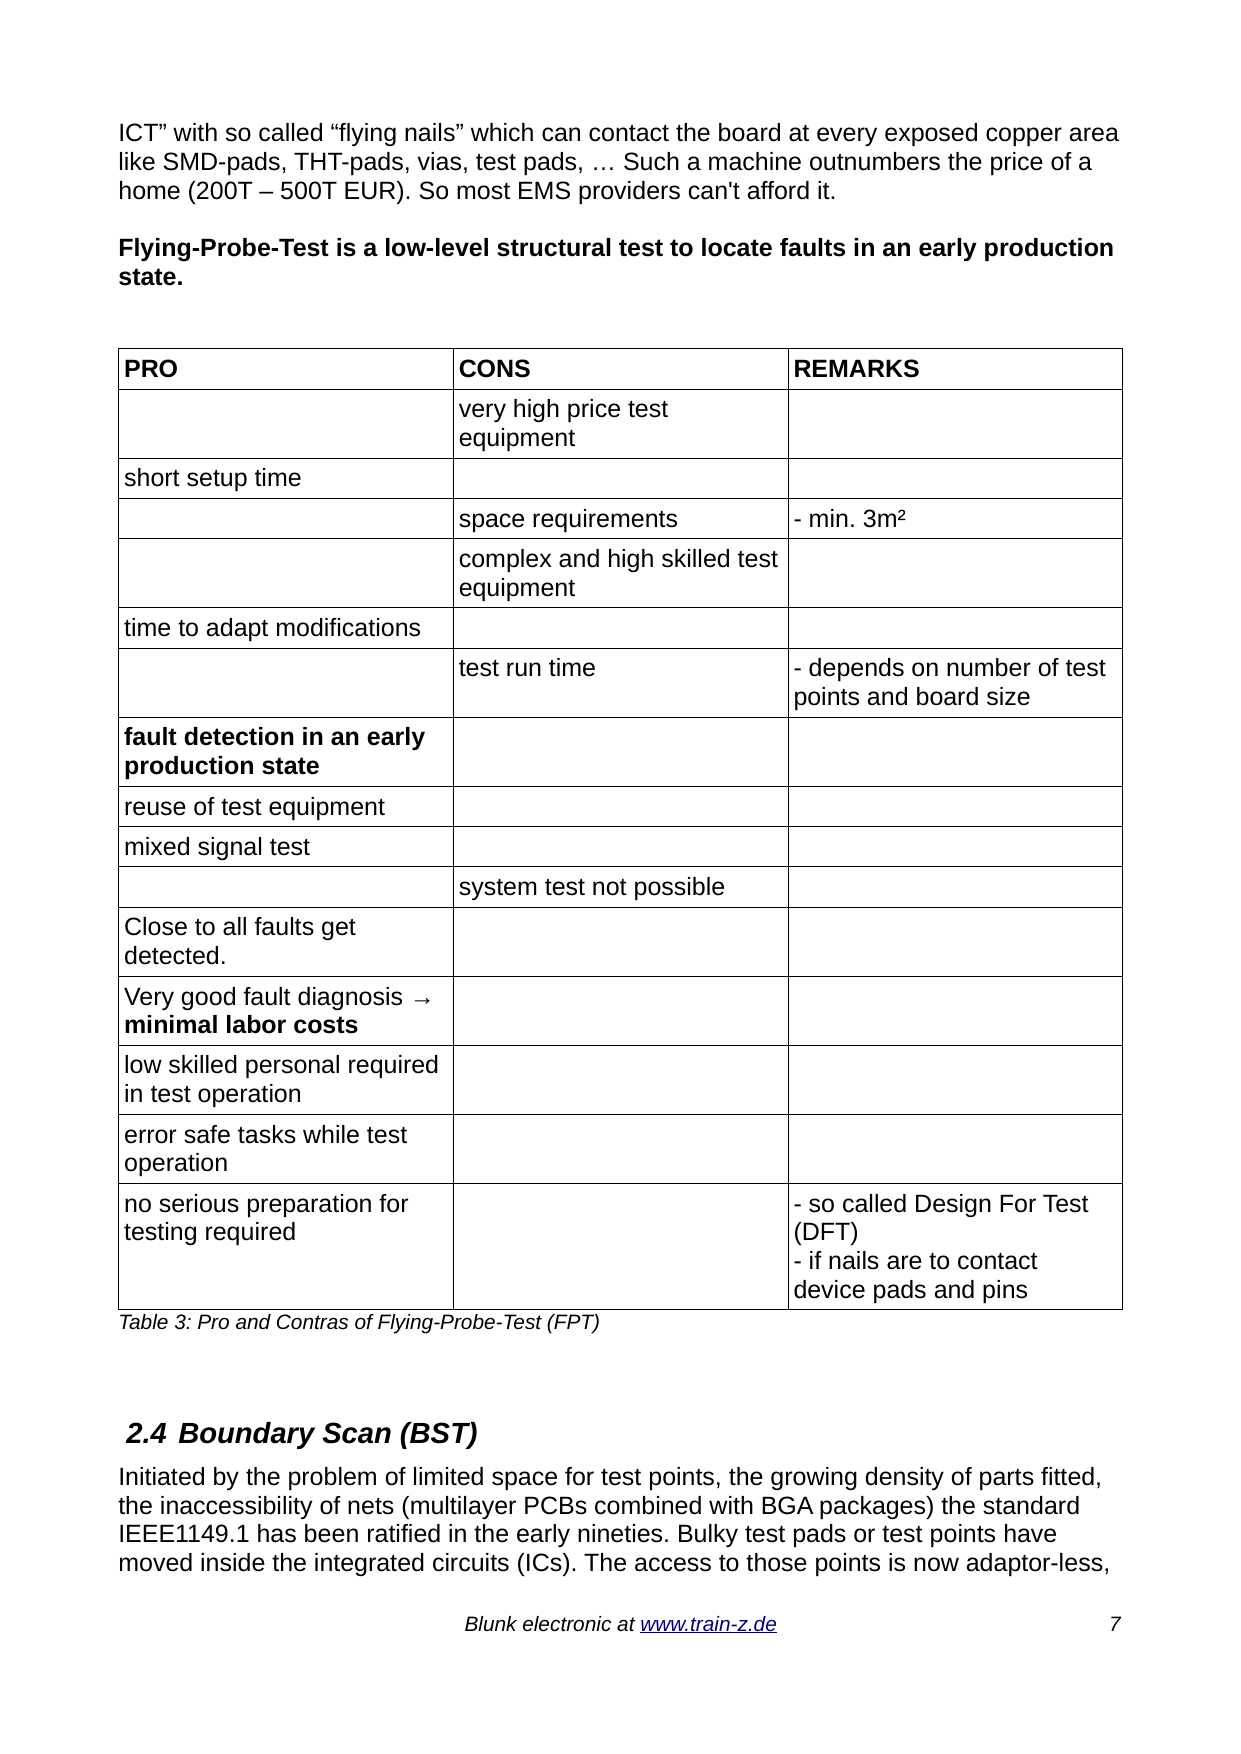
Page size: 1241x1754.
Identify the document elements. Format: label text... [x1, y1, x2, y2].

table_cell - min. 3m² [789, 499, 1122, 538]
table_cell [789, 1046, 1122, 1114]
table_cell [789, 867, 1122, 907]
table_cell low skilled personal required in test operation [119, 1046, 453, 1114]
table_cell [454, 977, 788, 1045]
table_cell [789, 718, 1122, 786]
table_cell [789, 608, 1122, 647]
table_cell complex and high skilled test equipment [454, 539, 788, 607]
table_cell very high price test equipment [454, 390, 788, 457]
table_cell [454, 908, 788, 976]
table_cell time to adapt modifications [119, 608, 453, 647]
table_header PRO [119, 349, 453, 388]
table_cell [789, 977, 1122, 1045]
text Flying-Probe-Test is a low-level structural test to locate faults in an early production state. [118, 233, 1122, 291]
text Initiated by the problem of limited space for test points, the growing density of parts fitted, the inaccessibility of nets (multilayer PCBs combined with BGA packages) the standard IEEE1149.1 has been ratified in the early nineties. Bulky test pads or test points have moved inside the integrated circuits (ICs). The access to those points is now adaptor-less, [118, 1462, 1122, 1577]
table_cell [454, 459, 788, 498]
table_cell [789, 908, 1122, 976]
table_cell [789, 459, 1122, 498]
table_cell [454, 787, 788, 826]
table_header REMARKS [789, 349, 1122, 388]
table_cell [454, 827, 788, 866]
table_cell [454, 1046, 788, 1114]
table_cell [119, 499, 453, 538]
table_cell Very good fault diagnosis → minimal labor costs [119, 977, 453, 1045]
table_cell [789, 539, 1122, 607]
table_cell [119, 867, 453, 907]
text Table 3: Pro and Contras of Flying-Probe-Test (FPT) [118, 1310, 1122, 1333]
table_cell [454, 1184, 788, 1309]
table_cell - so called Design For Test (DFT) - if nails are to contact device pads and pins [789, 1184, 1122, 1309]
table_cell mixed signal test [119, 827, 453, 866]
table_cell system test not possible [454, 867, 788, 907]
table_cell [789, 827, 1122, 866]
table_cell [789, 787, 1122, 826]
table_cell [789, 390, 1122, 457]
table_cell error safe tasks while test operation [119, 1115, 453, 1183]
table_cell [119, 539, 453, 607]
table_cell [119, 649, 453, 717]
table_cell [119, 390, 453, 457]
table_cell [454, 608, 788, 647]
text ICT” with so called “flying nails” which can contact the board at every exposed copper area like SMD-pads, THT-pads, vias, test pads, … Such a machine outnumbers the price of a home (200T – 500T EUR). So most EMS providers can't afford it. [118, 118, 1122, 204]
table_cell test run time [454, 649, 788, 717]
table_cell no serious preparation for testing required [119, 1184, 453, 1309]
subtitle Boundary Scan (BST) [118, 1416, 1122, 1449]
table_cell Close to all faults get detected. [119, 908, 453, 976]
table_cell fault detection in an early production state [119, 718, 453, 786]
table_cell [789, 1115, 1122, 1183]
table_cell reuse of test equipment [119, 787, 453, 826]
table_cell short setup time [119, 459, 453, 498]
table_cell [454, 718, 788, 786]
table_cell space requirements [454, 499, 788, 538]
table_cell - depends on number of test points and board size [789, 649, 1122, 717]
table_cell [454, 1115, 788, 1183]
table_header CONS [454, 349, 788, 388]
